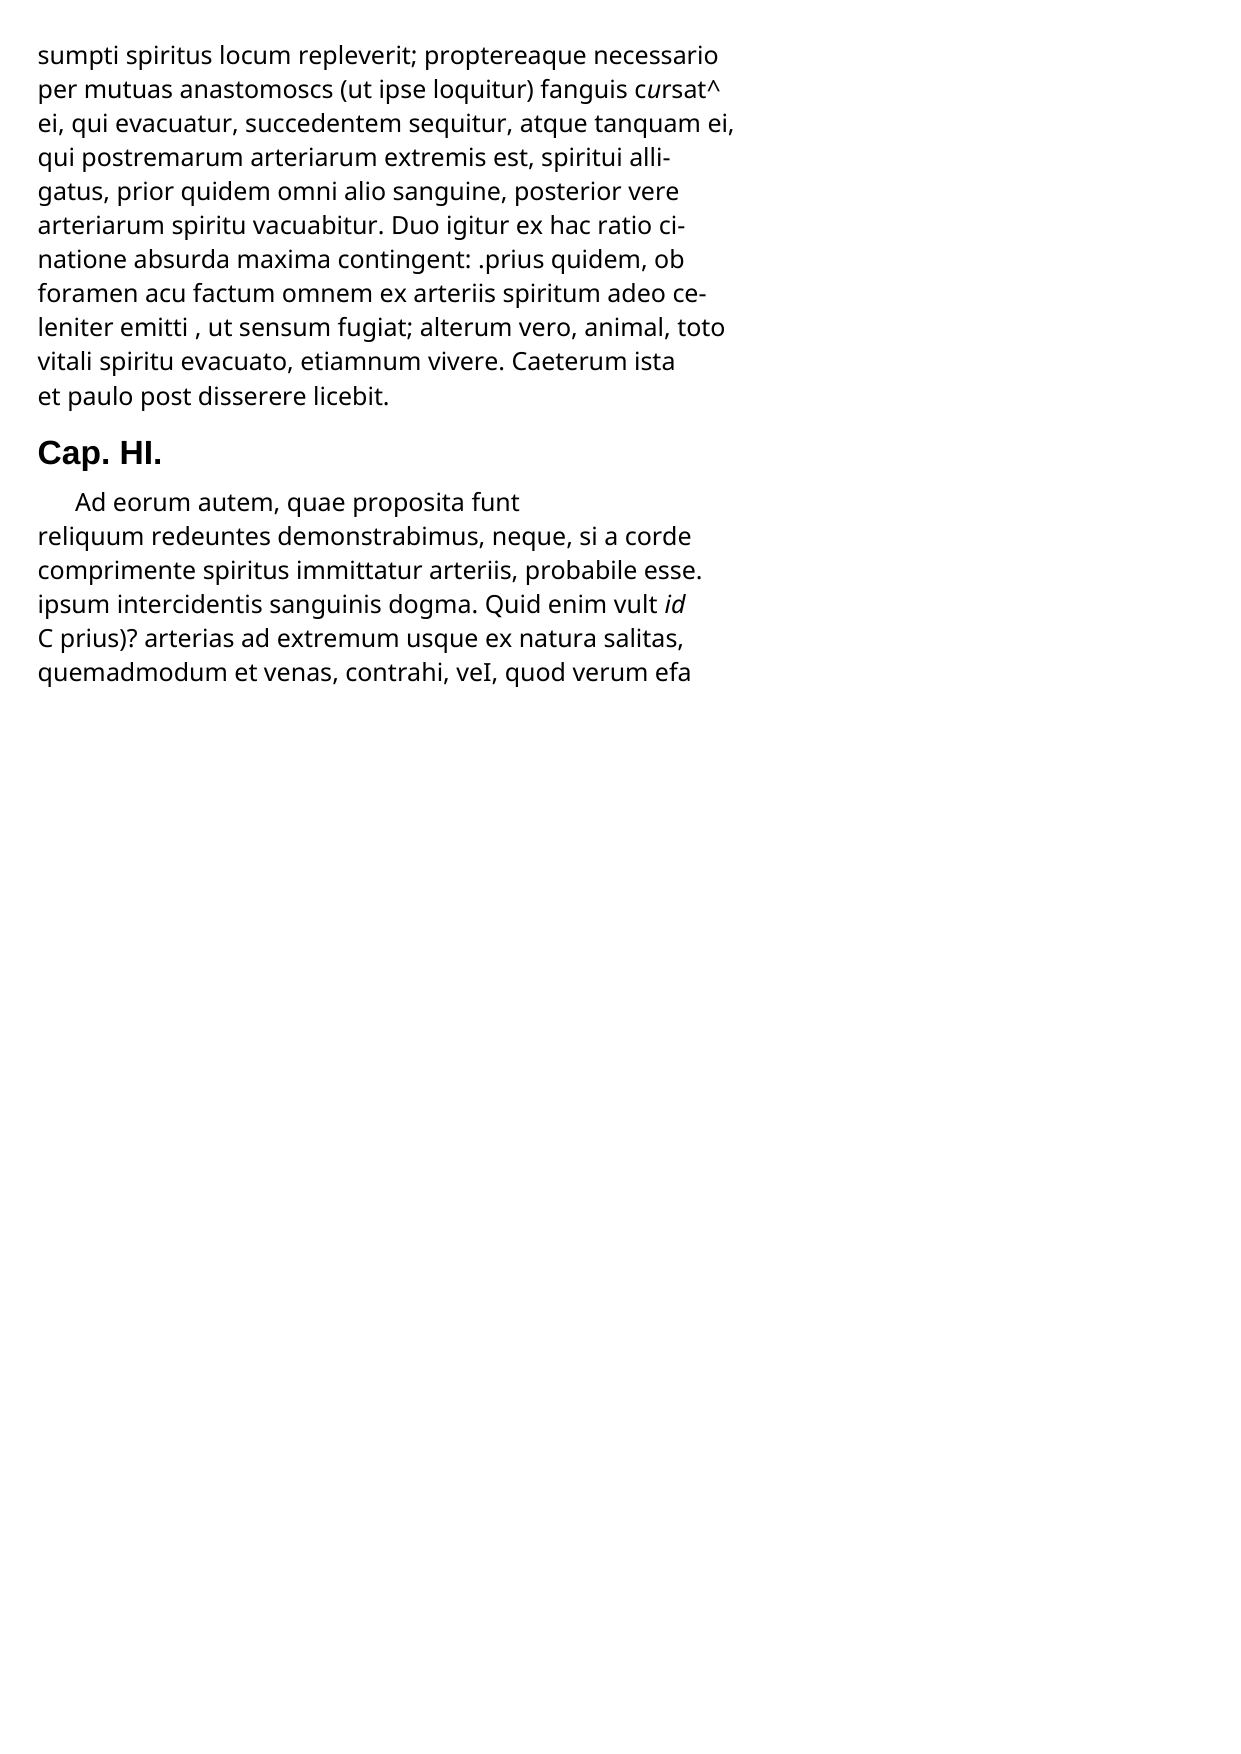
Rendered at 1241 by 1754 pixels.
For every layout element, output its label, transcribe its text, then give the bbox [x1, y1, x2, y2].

text sumpti spiritus locum repleverit; proptereaque necessario per mutuas anastomoscs (ut ipse loquitur) fanguis cursat^ ei, qui evacuatur, succedentem sequitur, atque tanquam ei, qui postremarum arteriarum extremis est, spiritui alli- gatus, prior quidem omni alio sanguine, posterior vere arteriarum spiritu vacuabitur. Duo igitur ex hac ratio ci- natione absurda maxima contingent: .prius quidem, ob foramen acu factum omnem ex arteriis spiritum adeo ce- leniter emitti , ut sensum fugiat; alterum vero, animal, toto vitali spiritu evacuato, etiamnum vivere. Caeterum ista et paulo post disserere licebit. [37, 37, 1203, 412]
subtitle Cap. HI. [37, 433, 1203, 472]
text Ad eorum autem, quae proposita funt reliquum redeuntes demonstrabimus, neque, si a corde comprimente spiritus immittatur arteriis, probabile esse. ipsum intercidentis sanguinis dogma. Quid enim vult id C prius)? arterias ad extremum usque ex natura salitas, quemadmodum et venas, contrahi, veI, quod verum efa [37, 484, 1203, 688]
